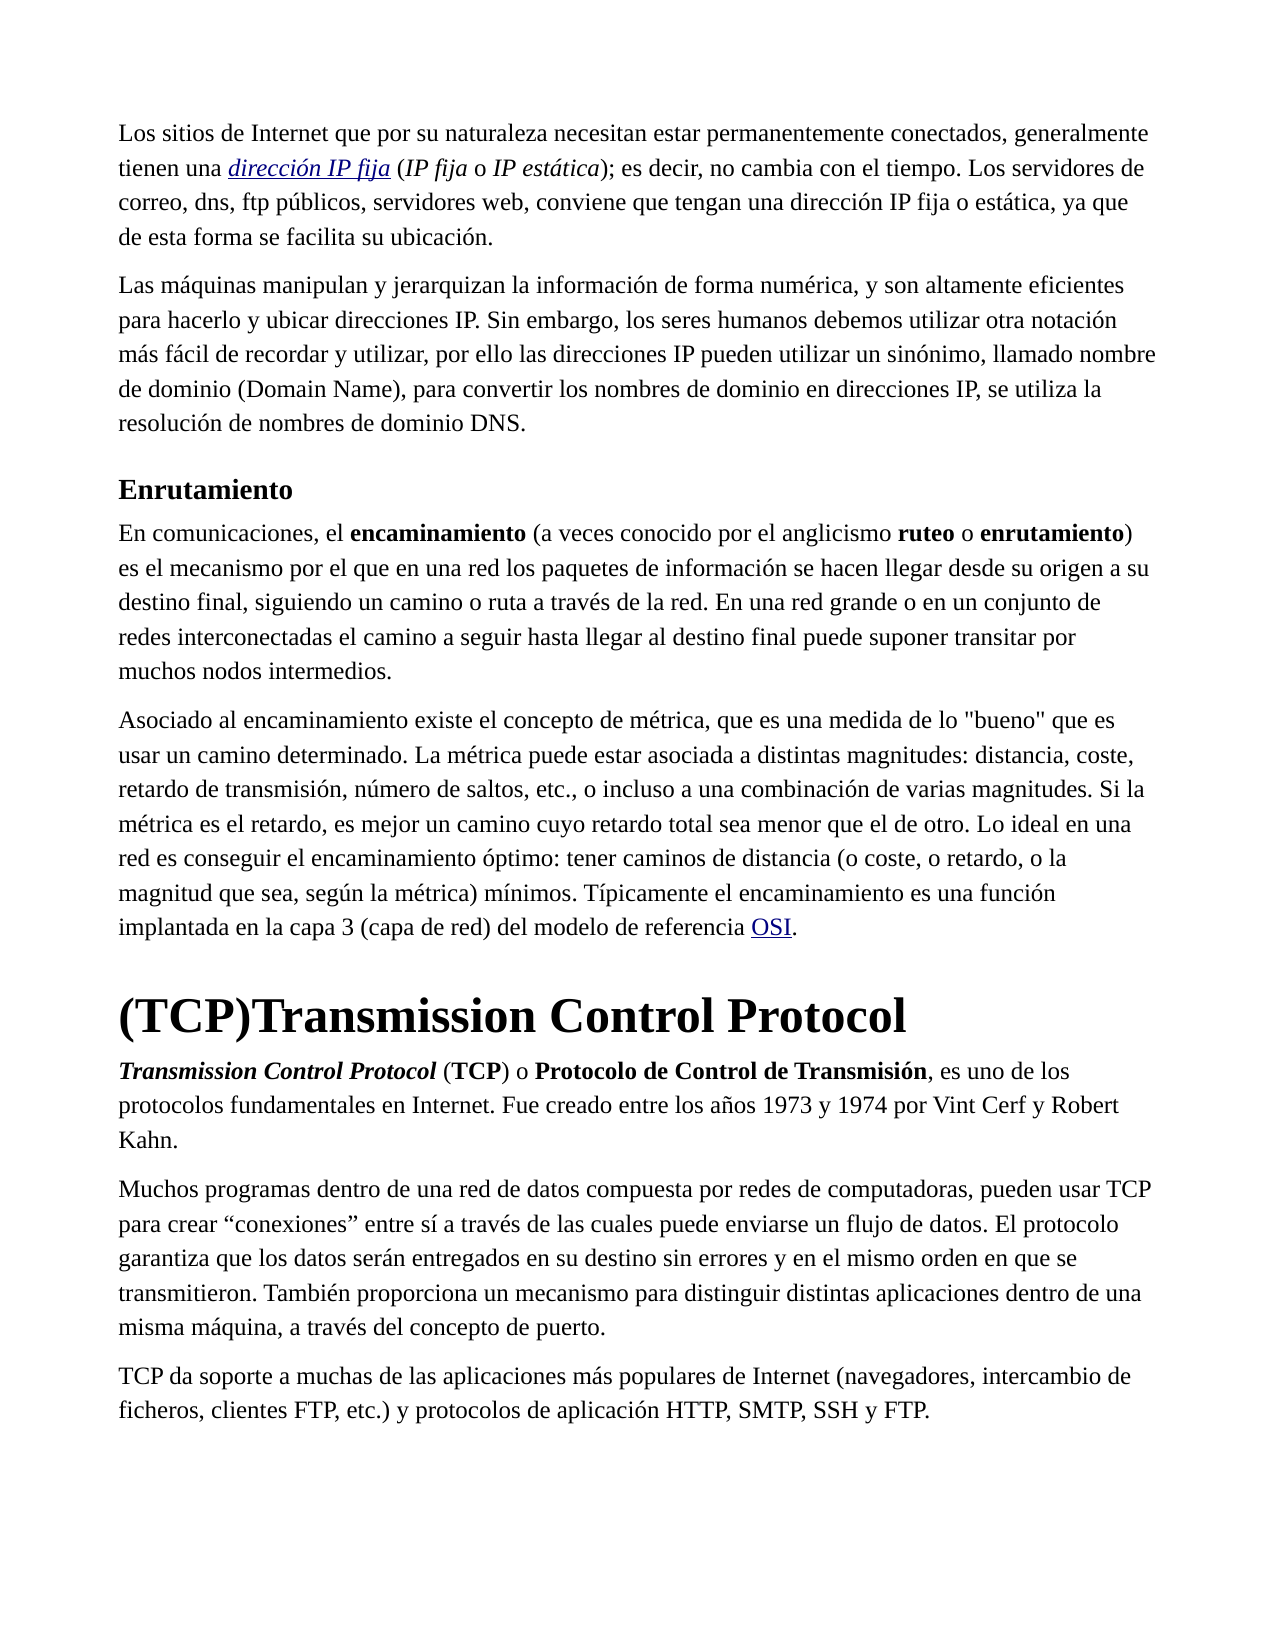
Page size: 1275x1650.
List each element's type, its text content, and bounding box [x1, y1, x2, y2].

text Los sitios de Internet que por su naturaleza necesitan estar permanentemente conectados, generalmente tienen una dirección IP fija (IP fija o IP estática); es decir, no cambia con el tiempo. Los servidores de correo, dns, ftp públicos, servidores web, conviene que tengan una dirección IP fija o estática, ya que de esta forma se facilita su ubicación. [118, 118, 1157, 250]
text Transmission Control Protocol (TCP) o Protocolo de Control de Transmisión, es uno de los protocolos fundamentales en Internet. Fue creado entre los años 1973 y 1974 por Vint Cerf y Robert Kahn. [118, 1056, 1157, 1154]
text Asociado al encaminamiento existe el concepto de métrica, que es una medida de lo "bueno" que es usar un camino determinado. La métrica puede estar asociada a distintas magnitudes: distancia, coste, retardo de transmisión, número de saltos, etc., o incluso a una combinación de varias magnitudes. Si la métrica es el retardo, es mejor un camino cuyo retardo total sea menor que el de otro. Lo ideal en una red es conseguir el encaminamiento óptimo: tener caminos de distancia (o coste, o retardo, o la magnitud que sea, según la métrica) mínimos. Típicamente el encaminamiento es una función implantada en la capa 3 (capa de red) del modelo de referencia OSI. [118, 705, 1157, 941]
subtitle (TCP)Transmission Control Protocol [118, 986, 1157, 1044]
subtitle Enrutamiento [118, 472, 1157, 506]
text TCP da soporte a muchas de las aplicaciones más populares de Internet (navegadores, intercambio de ficheros, clientes FTP, etc.) y protocolos de aplicación HTTP, SMTP, SSH y FTP. [118, 1361, 1157, 1424]
text En comunicaciones, el encaminamiento (a veces conocido por el anglicismo ruteo o enrutamiento) es el mecanismo por el que en una red los paquetes de información se hacen llegar desde su origen a su destino final, siguiendo un camino o ruta a través de la red. En una red grande o en un conjunto de redes interconectadas el camino a seguir hasta llegar al destino final puede suponer transitar por muchos nodos intermedios. [118, 518, 1157, 685]
text Las máquinas manipulan y jerarquizan la información de forma numérica, y son altamente eficientes para hacerlo y ubicar direcciones IP. Sin embargo, los seres humanos debemos utilizar otra notación más fácil de recordar y utilizar, por ello las direcciones IP pueden utilizar un sinónimo, llamado nombre de dominio (Domain Name), para convertir los nombres de dominio en direcciones IP, se utiliza la resolución de nombres de dominio DNS. [118, 271, 1157, 437]
text Muchos programas dentro de una red de datos compuesta por redes de computadoras, pueden usar TCP para crear “conexiones” entre sí a través de las cuales puede enviarse un flujo de datos. El protocolo garantiza que los datos serán entregados en su destino sin errores y en el mismo orden en que se transmitieron. También proporciona un mecanismo para distinguir distintas aplicaciones dentro de una misma máquina, a través del concepto de puerto. [118, 1174, 1157, 1341]
